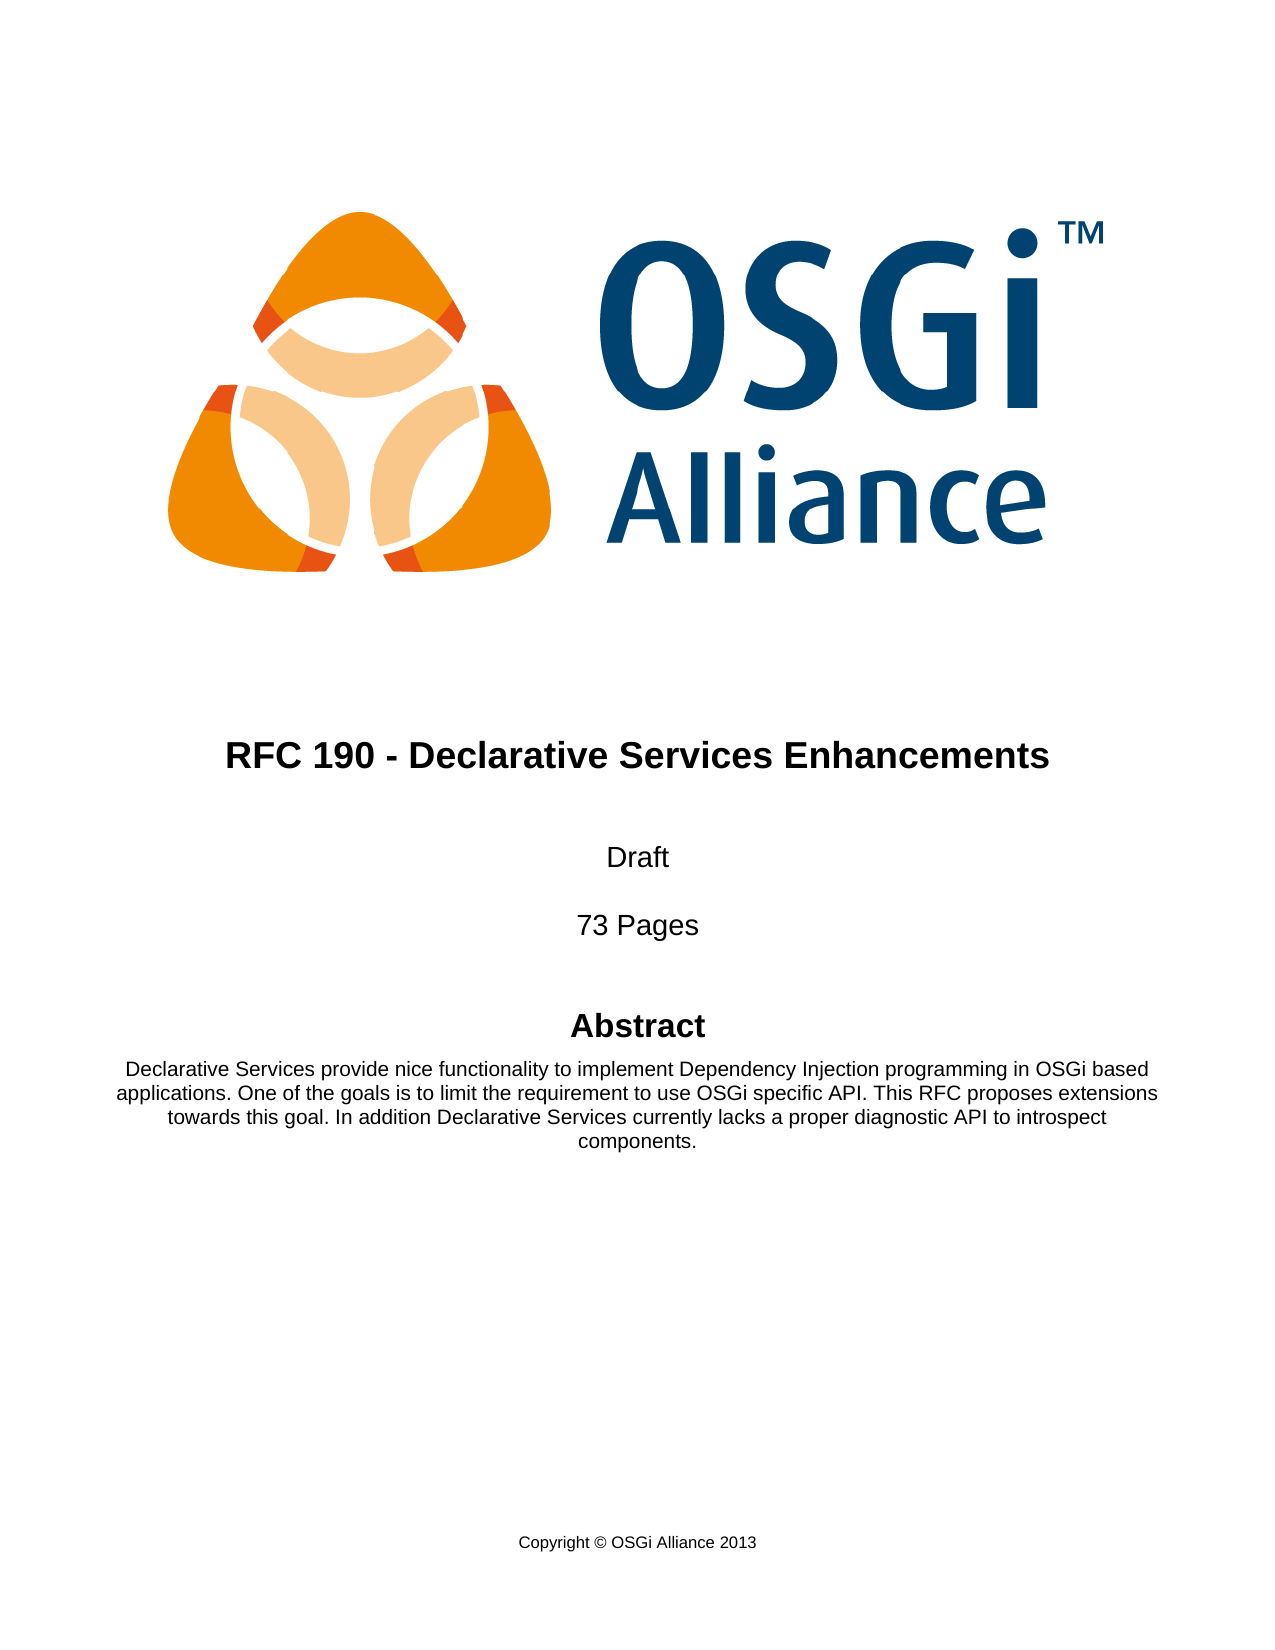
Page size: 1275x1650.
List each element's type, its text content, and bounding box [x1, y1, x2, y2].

title RFC 190 - Declarative Services Enhancements [112, 733, 1162, 776]
title Abstract [112, 1006, 1162, 1044]
title Draft 73 Pages [112, 841, 1162, 941]
picture [112, 158, 1163, 626]
text Declarative Services provide nice functionality to implement Dependency Injection programming in OSGi based applications. One of the goals is to limit the requirement to use OSGi specific API. This RFC proposes extensions towards this goal. In addition Declarative Services currently lacks a proper diagnostic API to introspect components. [112, 1057, 1162, 1152]
